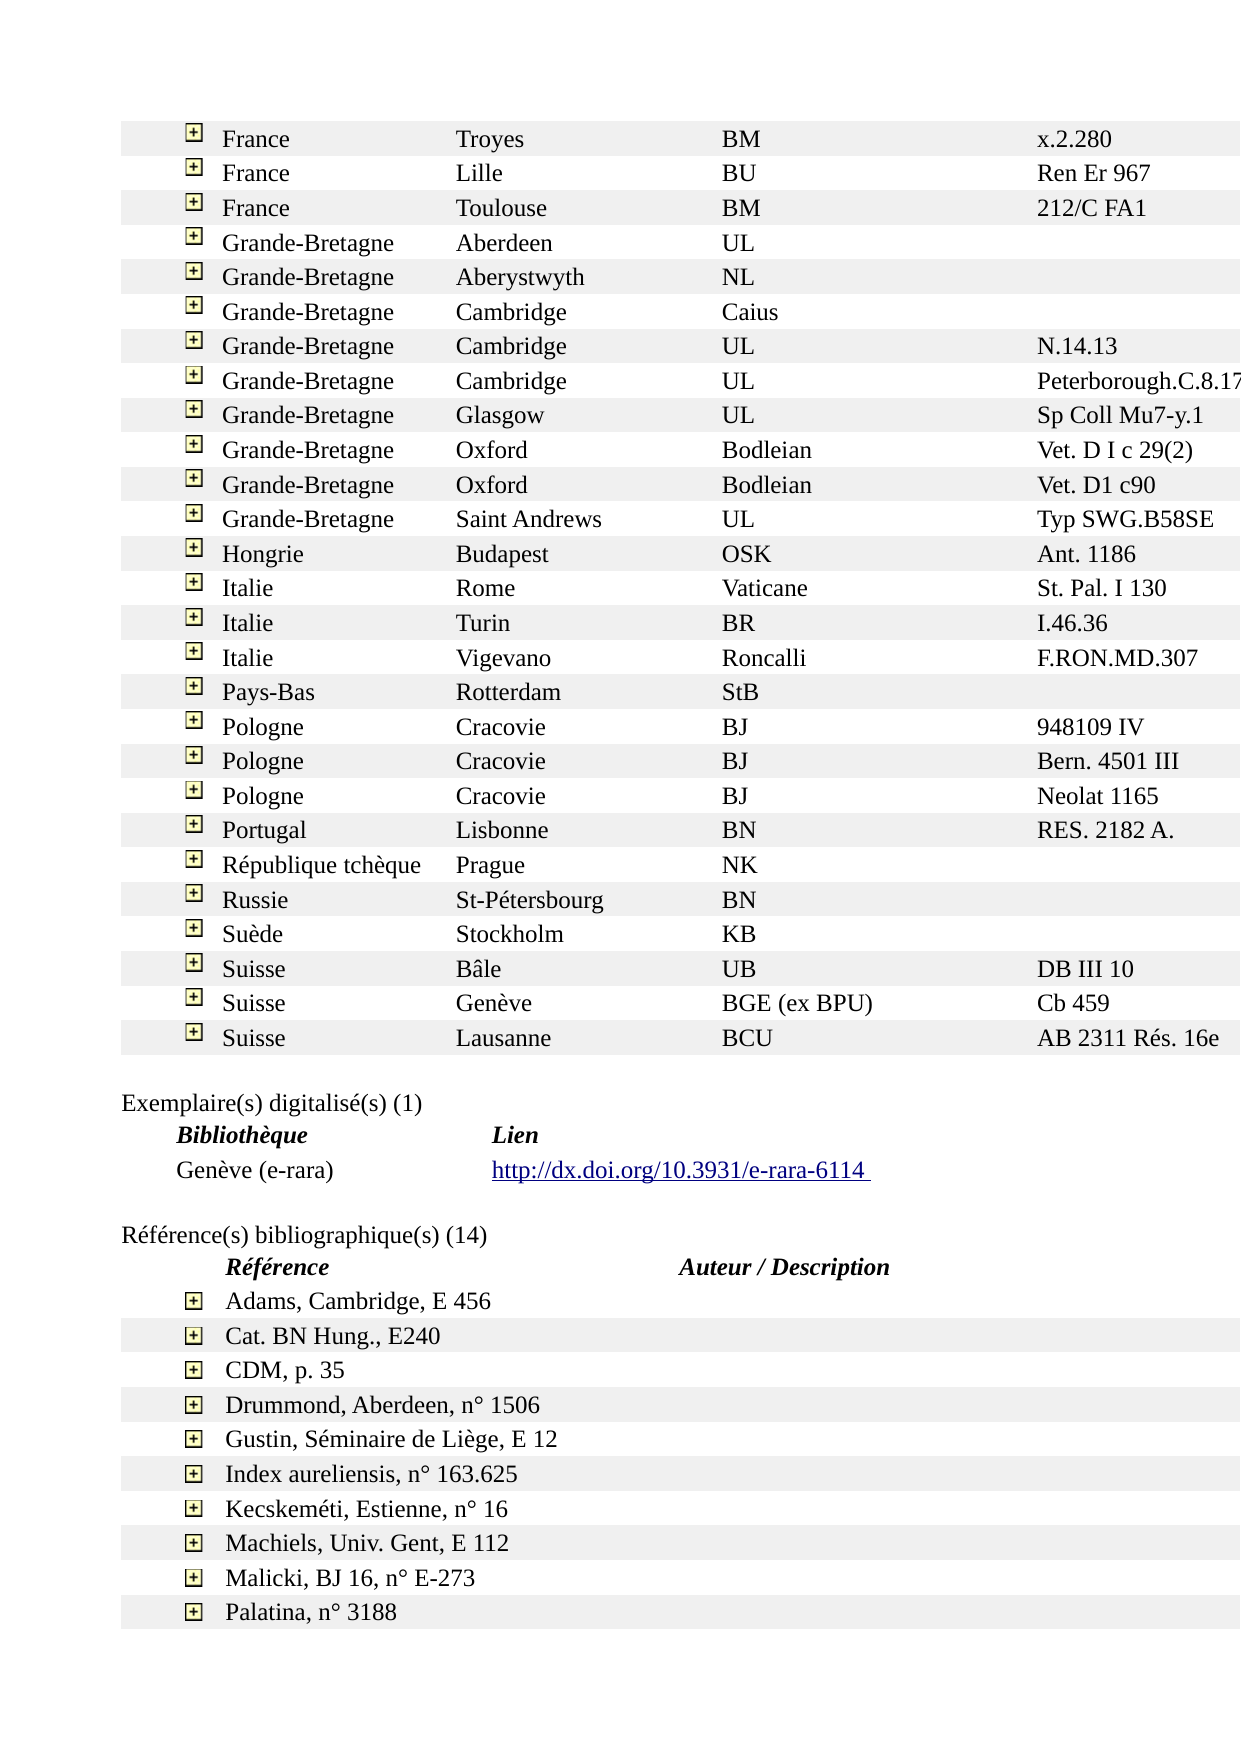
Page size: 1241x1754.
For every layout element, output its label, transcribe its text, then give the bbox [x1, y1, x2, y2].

table_cell Grande-Bretagne [219, 467, 453, 501]
picture [185, 988, 203, 1006]
table_cell [983, 1020, 1034, 1055]
table_cell Aberystwyth [453, 259, 719, 294]
table_cell [1034, 225, 1240, 259]
table_cell [121, 674, 169, 709]
table_cell Ren Er 967 [1034, 156, 1240, 190]
picture [185, 953, 203, 972]
table_cell [121, 1191, 1240, 1220]
table_cell [169, 121, 219, 156]
table_cell UL [719, 329, 983, 363]
table_cell [169, 674, 219, 709]
picture [185, 1603, 203, 1621]
table_cell BJ [719, 744, 983, 778]
table_cell [983, 709, 1034, 743]
table_cell Cambridge [453, 294, 719, 328]
table_cell Vaticane [719, 571, 983, 605]
picture [185, 538, 203, 557]
table_cell Pologne [219, 744, 453, 778]
picture [185, 781, 203, 799]
table_cell Vet. D I c 29(2) [1034, 432, 1240, 467]
table_cell Italie [219, 571, 453, 605]
table_cell Budapest [453, 536, 719, 571]
table_cell Grande-Bretagne [219, 225, 453, 259]
table_cell [1034, 882, 1240, 916]
table_cell [121, 121, 169, 156]
table_cell Grande-Bretagne [219, 501, 453, 536]
table_cell Grande-Bretagne [219, 294, 453, 328]
table_cell [983, 916, 1034, 951]
table_cell UL [719, 363, 983, 398]
table_cell Toulouse [453, 190, 719, 225]
table_cell St-Pétersbourg [453, 882, 719, 916]
table_cell [983, 190, 1034, 225]
table_cell [169, 640, 219, 674]
picture [185, 1327, 203, 1345]
table_cell Prague [453, 847, 719, 882]
table_cell [169, 605, 219, 640]
table_cell Sp Coll Mu7-y.1 [1034, 398, 1240, 432]
table_cell Roncalli [719, 640, 983, 674]
table_cell [121, 1387, 171, 1422]
table_cell [1034, 916, 1240, 951]
table_cell BU [719, 156, 983, 190]
table_cell [121, 536, 169, 571]
table_cell BCU [719, 1020, 983, 1055]
table_cell Genève [453, 986, 719, 1020]
table_cell Grande-Bretagne [219, 398, 453, 432]
table_cell BM [719, 190, 983, 225]
table_cell [983, 605, 1034, 640]
picture [185, 1569, 203, 1587]
table_cell Pologne [219, 709, 453, 743]
picture [185, 1500, 203, 1517]
picture [185, 1465, 203, 1483]
table_cell Grande-Bretagne [219, 363, 453, 398]
table_cell [121, 1353, 171, 1387]
table_cell Grande-Bretagne [219, 432, 453, 467]
table_cell [121, 432, 169, 467]
table_cell [983, 847, 1034, 882]
table_cell [171, 1283, 222, 1318]
picture [185, 573, 203, 591]
table_cell France [219, 121, 453, 156]
picture [185, 227, 203, 245]
table_cell France [219, 190, 453, 225]
table_cell BM [719, 121, 983, 156]
table_cell Genève (e-rara) [173, 1152, 489, 1186]
table_cell Drummond, Aberdeen, n° 1506 [222, 1387, 1240, 1422]
table_cell Cambridge [453, 363, 719, 398]
table_cell [171, 1595, 222, 1629]
table_cell [983, 363, 1034, 398]
picture [185, 123, 203, 142]
table_cell [169, 398, 219, 432]
table_cell AB 2311 Rés. 16e [1034, 1020, 1240, 1055]
table_cell [121, 605, 169, 640]
table_cell 212/C FA1 [1034, 190, 1240, 225]
table_cell Suède [219, 916, 453, 951]
table_cell Caius [719, 294, 983, 328]
picture [185, 435, 203, 453]
table_cell [121, 1060, 1240, 1088]
table_cell Ant. 1186 [1034, 536, 1240, 571]
table_cell [121, 190, 169, 225]
table_cell [169, 501, 219, 536]
table_cell [121, 1422, 171, 1456]
table_cell Machiels, Univ. Gent, E 112 [222, 1525, 1240, 1560]
table_cell [169, 1020, 219, 1055]
table_header Référence [222, 1249, 676, 1283]
table_cell [121, 398, 169, 432]
table_cell [983, 121, 1034, 156]
table_cell [169, 432, 219, 467]
table_cell Hongrie [219, 536, 453, 571]
table_cell I.46.36 [1034, 605, 1240, 640]
picture [185, 1534, 203, 1552]
picture [185, 296, 203, 314]
table_cell Portugal [219, 813, 453, 847]
table_cell [169, 986, 219, 1020]
picture [185, 193, 203, 211]
table_cell CDM, p. 35 [222, 1353, 1240, 1387]
table_cell [983, 432, 1034, 467]
picture [185, 1023, 203, 1041]
table_cell [169, 916, 219, 951]
picture [185, 1396, 203, 1414]
table_cell [121, 1560, 171, 1594]
table_cell Peterborough.C.8.17 [1034, 363, 1240, 398]
table_cell [983, 744, 1034, 778]
picture [185, 850, 203, 868]
table_cell Vigevano [453, 640, 719, 674]
table_cell [171, 1422, 222, 1456]
table_cell [121, 571, 169, 605]
table_header [121, 1117, 173, 1152]
table_cell UL [719, 501, 983, 536]
table_cell [983, 467, 1034, 501]
table_cell France [219, 156, 453, 190]
picture [185, 504, 203, 522]
table_cell Suisse [219, 1020, 453, 1055]
picture [185, 1292, 203, 1310]
table_cell [121, 916, 169, 951]
picture [185, 262, 203, 280]
table_cell [169, 225, 219, 259]
table_cell NK [719, 847, 983, 882]
table_cell [169, 744, 219, 778]
table_cell OSK [719, 536, 983, 571]
table_cell Adams, Cambridge, E 456 [222, 1283, 1240, 1318]
table_cell Palatina, n° 3188 [222, 1595, 1240, 1629]
table_cell [121, 744, 169, 778]
table_cell Gustin, Séminaire de Liège, E 12 [222, 1422, 1240, 1456]
picture [185, 746, 203, 764]
table_cell [121, 1595, 171, 1629]
table_cell [121, 1491, 171, 1525]
table_header Auteur / Description [676, 1249, 1240, 1283]
table_cell [121, 813, 169, 847]
table_cell UL [719, 225, 983, 259]
table_header [171, 1249, 222, 1283]
table_cell [169, 190, 219, 225]
table_header [121, 1249, 171, 1283]
picture [185, 711, 203, 729]
table_cell N.14.13 [1034, 329, 1240, 363]
table_cell 948109 IV [1034, 709, 1240, 743]
table_cell [171, 1456, 222, 1491]
table_cell [169, 467, 219, 501]
table_cell [983, 536, 1034, 571]
table_cell [169, 363, 219, 398]
table_cell [169, 951, 219, 986]
picture [185, 815, 203, 833]
table_cell [169, 329, 219, 363]
table_cell Rome [453, 571, 719, 605]
table_cell Pays-Bas [219, 674, 453, 709]
table_cell DB III 10 [1034, 951, 1240, 986]
table_cell Cat. BN Hung., E240 [222, 1318, 1240, 1352]
table_cell x.2.280 [1034, 121, 1240, 156]
table_cell [169, 709, 219, 743]
table_cell Cb 459 [1034, 986, 1240, 1020]
table_cell [121, 1525, 171, 1560]
table_cell [121, 1318, 171, 1352]
table_cell Pologne [219, 778, 453, 813]
table_cell Saint Andrews [453, 501, 719, 536]
table_cell Typ SWG.B58SE [1034, 501, 1240, 536]
table_cell F.RON.MD.307 [1034, 640, 1240, 674]
table_cell Bern. 4501 III [1034, 744, 1240, 778]
table_header Bibliothèque [173, 1117, 489, 1152]
table_cell BN [719, 882, 983, 916]
table_cell BR [719, 605, 983, 640]
table_cell [169, 847, 219, 882]
picture [185, 642, 203, 660]
table_cell [169, 536, 219, 571]
table_cell [121, 225, 169, 259]
table_cell [171, 1491, 222, 1525]
table_cell [121, 1283, 171, 1318]
table_cell [983, 674, 1034, 709]
table_cell Bodleian [719, 432, 983, 467]
table_cell [983, 294, 1034, 328]
table_cell Exemplaire(s) digitalisé(s) (1) [121, 1089, 1240, 1117]
table_cell [983, 501, 1034, 536]
table_cell BGE (ex BPU) [719, 986, 983, 1020]
table_cell [1034, 847, 1240, 882]
table_cell Cambridge [453, 329, 719, 363]
picture [185, 366, 203, 384]
table_cell [169, 813, 219, 847]
table_cell République tchèque [219, 847, 453, 882]
table_cell [121, 329, 169, 363]
table_cell [1034, 294, 1240, 328]
table_cell Italie [219, 640, 453, 674]
table_cell [121, 294, 169, 328]
table_cell [121, 951, 169, 986]
table_cell [121, 259, 169, 294]
table_cell [121, 501, 169, 536]
table_cell Bâle [453, 951, 719, 986]
table_cell Turin [453, 605, 719, 640]
table_cell [983, 156, 1034, 190]
table_cell [983, 571, 1034, 605]
table_cell [121, 709, 169, 743]
table_cell Oxford [453, 432, 719, 467]
table_cell Cracovie [453, 709, 719, 743]
table_cell [121, 156, 169, 190]
table_cell [171, 1560, 222, 1594]
table_cell [171, 1525, 222, 1560]
table_cell [121, 640, 169, 674]
table_cell [983, 398, 1034, 432]
table_cell UL [719, 398, 983, 432]
table_header [118, 118, 1240, 1632]
table_cell [983, 329, 1034, 363]
table_cell Troyes [453, 121, 719, 156]
picture [185, 1361, 203, 1379]
table_cell RES. 2182 A. [1034, 813, 1240, 847]
table_cell [169, 156, 219, 190]
table_cell Aberdeen [453, 225, 719, 259]
table_header Lien [489, 1117, 1240, 1152]
table_cell [121, 986, 169, 1020]
table_cell [983, 640, 1034, 674]
table_cell Vet. D1 c90 [1034, 467, 1240, 501]
table_cell Suisse [219, 951, 453, 986]
picture [185, 400, 203, 418]
table_cell [983, 225, 1034, 259]
table_cell [169, 882, 219, 916]
table_cell [1034, 674, 1240, 709]
table_cell [169, 259, 219, 294]
table_cell [983, 259, 1034, 294]
table_cell [171, 1353, 222, 1387]
table_cell [983, 778, 1034, 813]
table_cell BJ [719, 709, 983, 743]
table_cell [983, 951, 1034, 986]
table_cell [1034, 259, 1240, 294]
picture [185, 677, 203, 695]
table_cell [121, 363, 169, 398]
picture [185, 331, 203, 349]
table_cell Glasgow [453, 398, 719, 432]
table_cell Suisse [219, 986, 453, 1020]
table_cell Lille [453, 156, 719, 190]
table_cell Italie [219, 605, 453, 640]
picture [185, 884, 203, 902]
table_cell [121, 467, 169, 501]
table_cell St. Pal. I 130 [1034, 571, 1240, 605]
picture [185, 1430, 203, 1448]
table_cell [171, 1387, 222, 1422]
table_cell [983, 882, 1034, 916]
table_cell [169, 294, 219, 328]
table_cell Grande-Bretagne [219, 329, 453, 363]
table_cell Grande-Bretagne [219, 259, 453, 294]
table_cell Russie [219, 882, 453, 916]
picture [185, 469, 203, 487]
table_cell [121, 1152, 173, 1186]
table_cell Lausanne [453, 1020, 719, 1055]
picture [185, 158, 203, 176]
table_cell Bodleian [719, 467, 983, 501]
table_cell StB [719, 674, 983, 709]
table_cell KB [719, 916, 983, 951]
table_cell Référence(s) bibliographique(s) (14) [121, 1220, 1240, 1249]
table_cell UB [719, 951, 983, 986]
table_cell Malicki, BJ 16, n° E-273 [222, 1560, 1240, 1594]
table_cell [169, 778, 219, 813]
table_cell Index aureliensis, n° 163.625 [222, 1456, 1240, 1491]
table_cell [121, 847, 169, 882]
table_cell Stockholm [453, 916, 719, 951]
table_cell Cracovie [453, 778, 719, 813]
picture [185, 608, 203, 626]
table_cell Lisbonne [453, 813, 719, 847]
picture [185, 919, 203, 937]
table_cell [121, 778, 169, 813]
table_cell [169, 571, 219, 605]
table_cell NL [719, 259, 983, 294]
table_cell [983, 813, 1034, 847]
table_cell [171, 1318, 222, 1352]
table_cell Neolat 1165 [1034, 778, 1240, 813]
table_cell [121, 1186, 1240, 1191]
table_cell BJ [719, 778, 983, 813]
table_cell Rotterdam [453, 674, 719, 709]
table_cell [121, 882, 169, 916]
table_cell Cracovie [453, 744, 719, 778]
table_cell http://dx.doi.org/10.3931/e-rara-6114 [489, 1152, 1240, 1186]
table_cell [121, 1020, 169, 1055]
table_cell BN [719, 813, 983, 847]
table_cell Oxford [453, 467, 719, 501]
table_cell Kecskeméti, Estienne, n° 16 [222, 1491, 1240, 1525]
table_cell [983, 986, 1034, 1020]
table_cell [121, 1456, 171, 1491]
table_cell [121, 1055, 1240, 1060]
